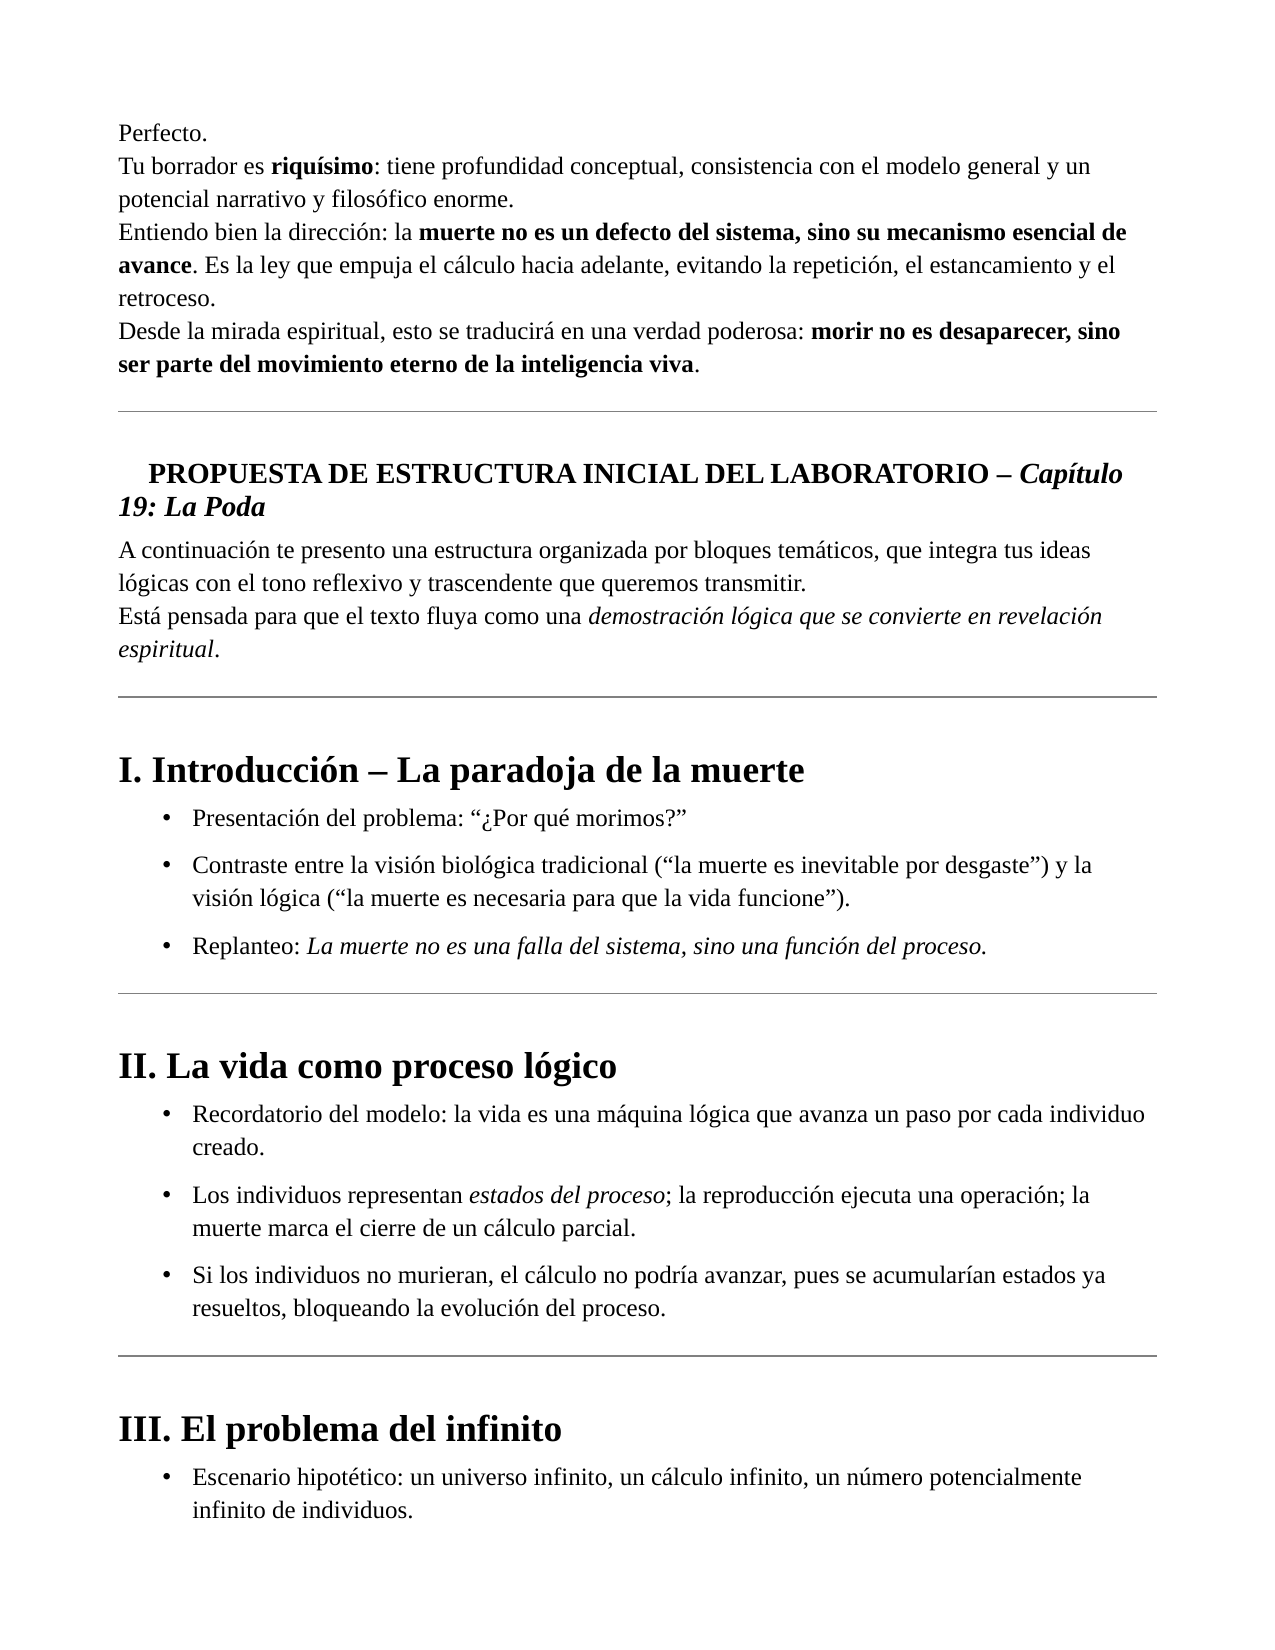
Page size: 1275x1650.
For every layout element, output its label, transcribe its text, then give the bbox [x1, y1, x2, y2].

subtitle I. Introducción – La paradoja de la muerte [118, 747, 1157, 790]
list Contraste entre la visión biológica tradicional (“la muerte es inevitable por desgaste”) y la visión lógica (“la muerte es necesaria para que la vida funcione”). [162, 850, 1157, 912]
list Los individuos representan estados del proceso; la reproducción ejecuta una operación; la muerte marca el cierre de un cálculo parcial. [162, 1180, 1157, 1242]
list Escenario hipotético: un universo infinito, un cálculo infinito, un número potencialmente infinito de individuos. [162, 1462, 1157, 1524]
list Replanteo: La muerte no es una falla del sistema, sino una función del proceso. [162, 931, 1157, 960]
list Si los individuos no murieran, el cálculo no podría avanzar, pues se acumularían estados ya resueltos, bloqueando la evolución del proceso. [162, 1261, 1157, 1322]
text A continuación te presento una estructura organizada por bloques temáticos, que integra tus ideas lógicas con el tono reflexivo y trascendente que queremos transmitir. Está pensada para que el texto fluya como una demostración lógica que se convierte en revelación espiritual. [118, 535, 1157, 663]
subtitle 🧩 PROPUESTA DE ESTRUCTURA INICIAL DEL LABORATORIO – Capítulo 19: La Poda [118, 456, 1157, 523]
subtitle III. El problema del infinito [118, 1406, 1157, 1449]
text Perfecto. Tu borrador es riquísimo: tiene profundidad conceptual, consistencia con el modelo general y un potencial narrativo y filosófico enorme. Entiendo bien la dirección: la muerte no es un defecto del sistema, sino su mecanismo esencial de avance. Es la ley que empuja el cálculo hacia adelante, evitando la repetición, el estancamiento y el retroceso. Desde la mirada espiritual, esto se traducirá en una verdad poderosa: morir no es desaparecer, sino ser parte del movimiento eterno de la inteligencia viva. [118, 118, 1157, 378]
list Recordatorio del modelo: la vida es una máquina lógica que avanza un paso por cada individuo creado. [162, 1099, 1157, 1161]
subtitle II. La vida como proceso lógico [118, 1044, 1157, 1087]
list Presentación del problema: “¿Por qué morimos?” [162, 803, 1157, 831]
